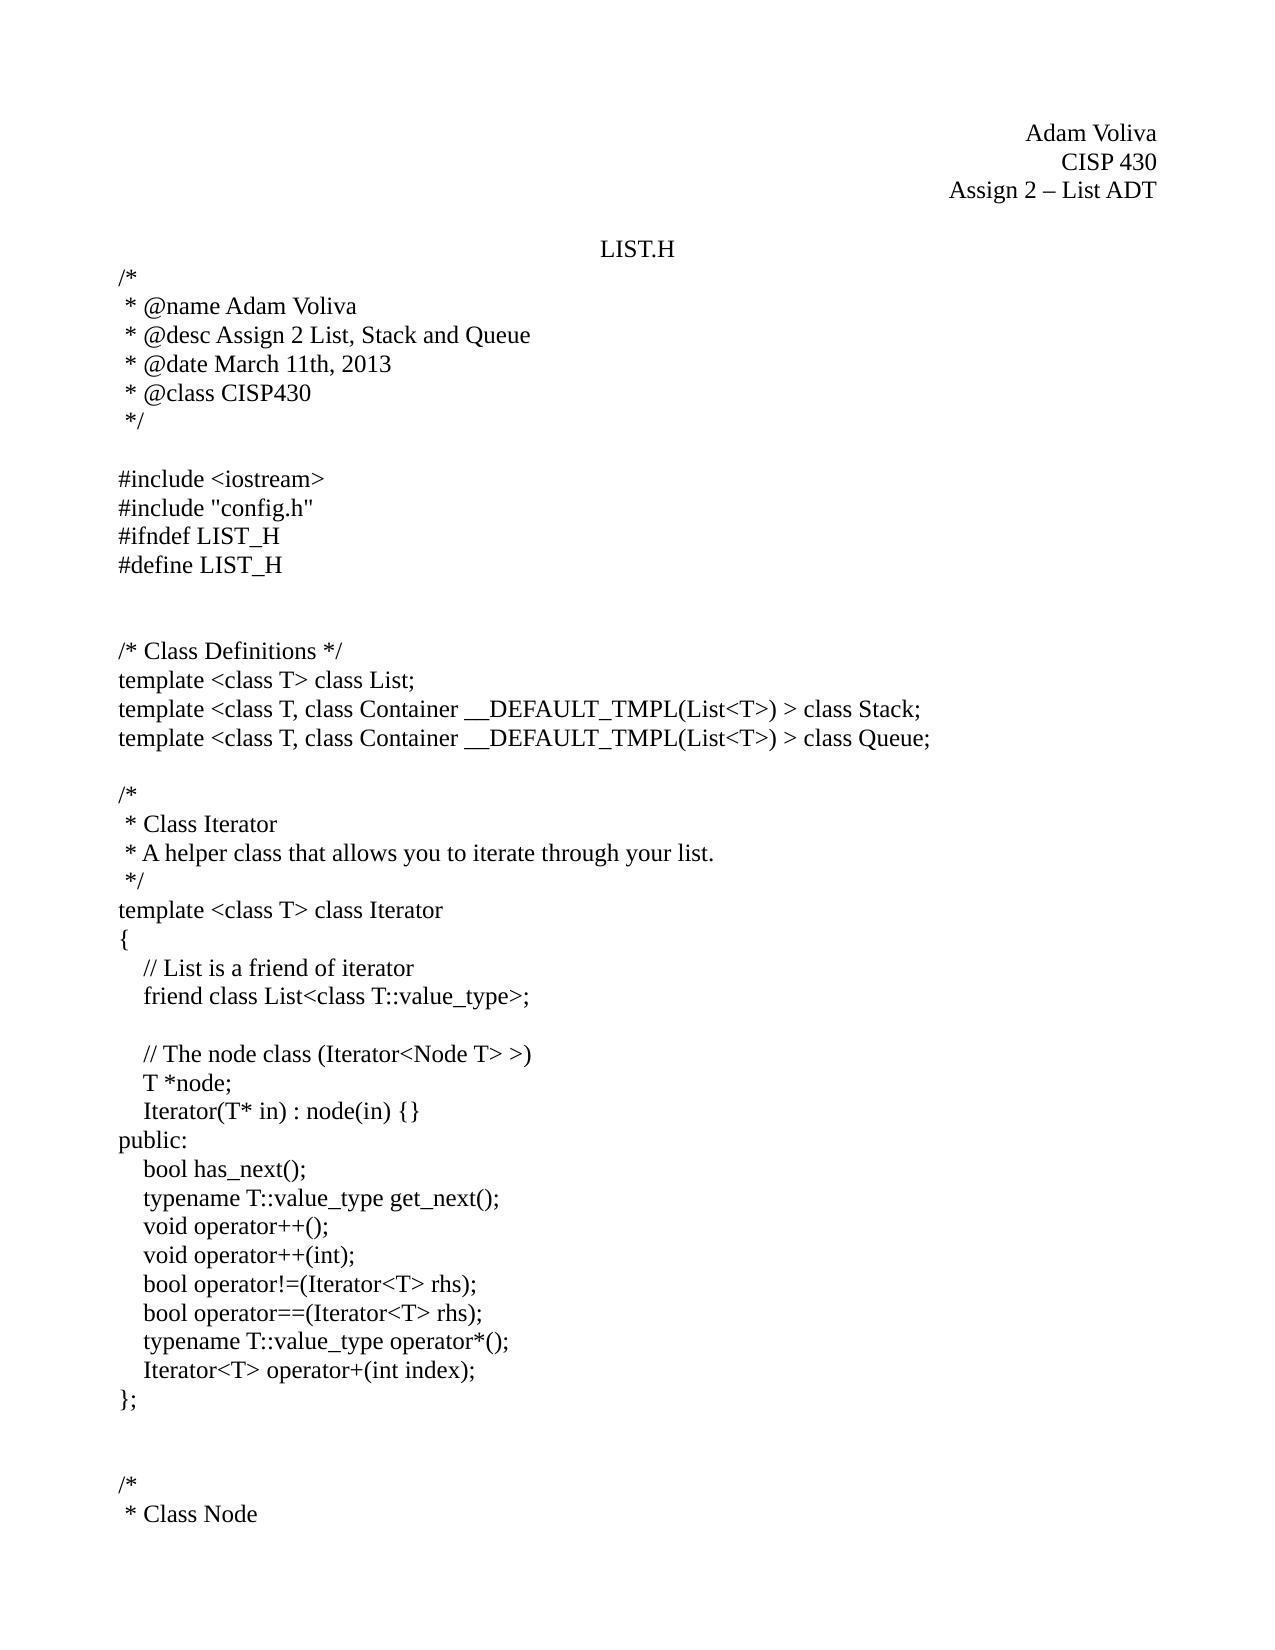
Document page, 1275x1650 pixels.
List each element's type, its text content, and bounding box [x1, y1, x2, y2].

text }; [118, 1384, 1157, 1413]
text * @class CISP430 [118, 378, 1157, 406]
text friend class List<class T::value_type>; [118, 981, 1157, 1010]
text #ifndef LIST_H [118, 521, 1157, 550]
text * Class Node [118, 1499, 1157, 1528]
text bool operator==(Iterator<T> rhs); [118, 1298, 1157, 1326]
text * @name Adam Voliva [118, 291, 1157, 320]
text Iterator<T> operator+(int index); [118, 1355, 1157, 1384]
text LIST.H [118, 234, 1157, 263]
text #include <iostream> [118, 464, 1157, 493]
text template <class T, class Container __DEFAULT_TMPL(List<T>) > class Queue; [118, 723, 1157, 751]
text template <class T, class Container __DEFAULT_TMPL(List<T>) > class Stack; [118, 694, 1157, 723]
text bool operator!=(Iterator<T> rhs); [118, 1269, 1157, 1298]
text #include "config.h" [118, 493, 1157, 521]
text Iterator(T* in) : node(in) {} [118, 1096, 1157, 1125]
text { [118, 924, 1157, 953]
text /* [118, 780, 1157, 809]
text /* [118, 1470, 1157, 1499]
text void operator++(int); [118, 1240, 1157, 1269]
text void operator++(); [118, 1211, 1157, 1240]
text public: [118, 1125, 1157, 1154]
text #define LIST_H [118, 550, 1157, 579]
text typename T::value_type operator*(); [118, 1326, 1157, 1355]
text */ [118, 866, 1157, 895]
text template <class T> class Iterator [118, 895, 1157, 924]
text */ [118, 406, 1157, 435]
text template <class T> class List; [118, 665, 1157, 694]
text * @desc Assign 2 List, Stack and Queue [118, 320, 1157, 349]
text bool has_next(); [118, 1154, 1157, 1183]
text * Class Iterator [118, 809, 1157, 838]
text typename T::value_type get_next(); [118, 1183, 1157, 1211]
text // List is a friend of iterator [118, 953, 1157, 981]
text * @date March 11th, 2013 [118, 349, 1157, 378]
text /* [118, 263, 1157, 291]
text // The node class (Iterator<Node T> >) [118, 1039, 1157, 1068]
text /* Class Definitions */ [118, 636, 1157, 665]
text * A helper class that allows you to iterate through your list. [118, 838, 1157, 866]
text T *node; [118, 1068, 1157, 1096]
